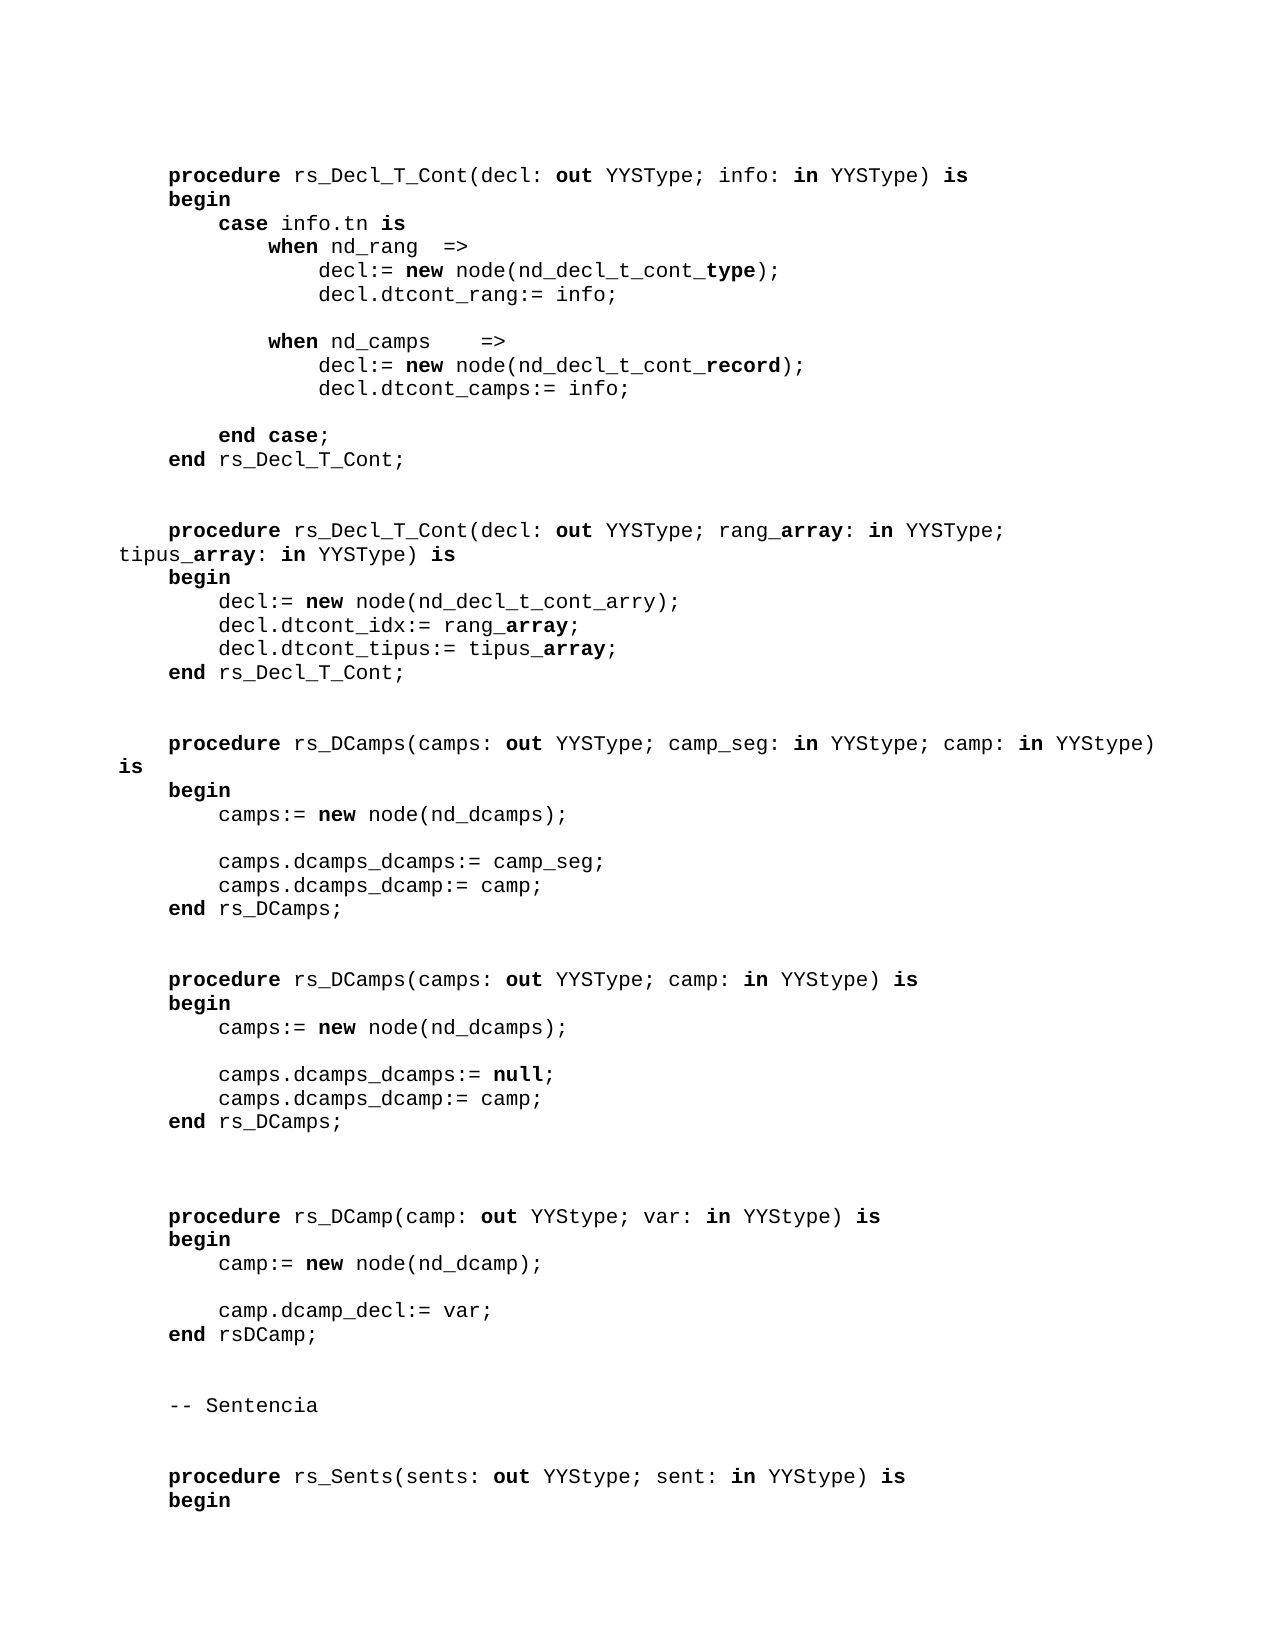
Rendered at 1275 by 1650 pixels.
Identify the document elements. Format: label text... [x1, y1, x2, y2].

text begin [118, 1229, 1157, 1253]
text begin [118, 780, 1157, 804]
text decl:= new node(nd_decl_t_cont_record); [118, 354, 1157, 378]
text decl:= new node(nd_decl_t_cont_type); [118, 260, 1157, 284]
text end rs_DCamps; [118, 898, 1157, 922]
text decl.dtcont_rang:= info; [118, 284, 1157, 307]
text procedure rs_Decl_T_Cont(decl: out YYSType; info: in YYSType) is [118, 165, 1157, 189]
text end rs_DCamps; [118, 1111, 1157, 1135]
text begin [118, 1489, 1157, 1513]
text camps.dcamps_dcamps:= null; [118, 1064, 1157, 1088]
text end case; [118, 426, 1157, 449]
text camps.dcamps_dcamp:= camp; [118, 1088, 1157, 1111]
text begin [118, 993, 1157, 1017]
text end rs_Decl_T_Cont; [118, 449, 1157, 473]
text camps.dcamps_dcamp:= camp; [118, 875, 1157, 898]
text camps.dcamps_dcamps:= camp_seg; [118, 851, 1157, 875]
text decl.dtcont_idx:= rang_array; [118, 615, 1157, 638]
text camp.dcamp_decl:= var; [118, 1300, 1157, 1324]
text end rsDCamp; [118, 1324, 1157, 1348]
text procedure rs_Decl_T_Cont(decl: out YYSType; rang_array: in YYSType; tipus_array: in YYSType) is [118, 520, 1157, 567]
text procedure rs_DCamps(camps: out YYSType; camp_seg: in YYStype; camp: in YYStype) is [118, 733, 1157, 780]
text end rs_Decl_T_Cont; [118, 662, 1157, 686]
text decl:= new node(nd_decl_t_cont_arry); [118, 591, 1157, 615]
text begin [118, 567, 1157, 591]
text when nd_camps => [118, 331, 1157, 354]
text decl.dtcont_tipus:= tipus_array; [118, 638, 1157, 662]
text begin [118, 189, 1157, 213]
text procedure rs_DCamp(camp: out YYStype; var: in YYStype) is [118, 1206, 1157, 1229]
text camps:= new node(nd_dcamps); [118, 804, 1157, 827]
text camps:= new node(nd_dcamps); [118, 1017, 1157, 1040]
text when nd_rang => [118, 236, 1157, 260]
text decl.dtcont_camps:= info; [118, 378, 1157, 402]
text procedure rs_DCamps(camps: out YYSType; camp: in YYStype) is [118, 969, 1157, 993]
text -- Sentencia [118, 1395, 1157, 1419]
text camp:= new node(nd_dcamp); [118, 1253, 1157, 1277]
text procedure rs_Sents(sents: out YYStype; sent: in YYStype) is [118, 1466, 1157, 1489]
text case info.tn is [118, 213, 1157, 236]
